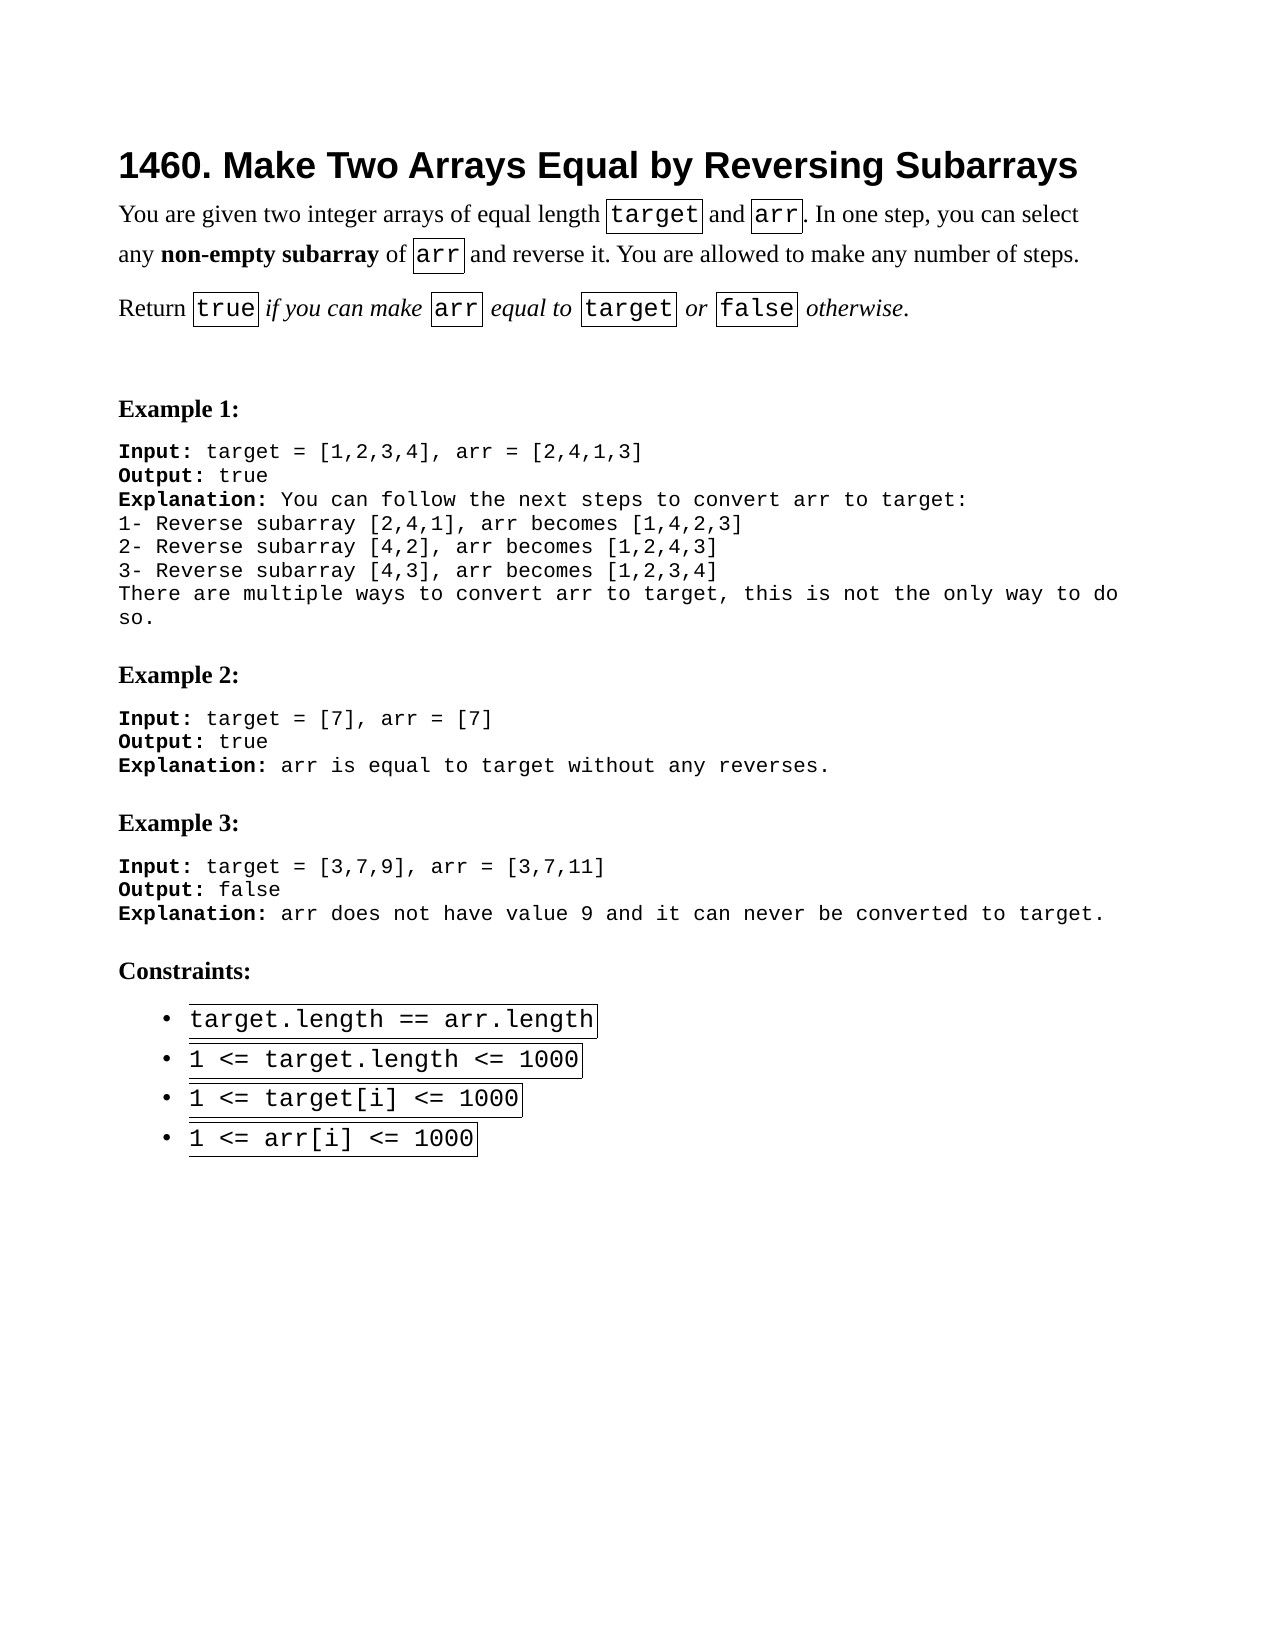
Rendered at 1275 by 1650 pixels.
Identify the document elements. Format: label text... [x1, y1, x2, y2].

text otherwise. [798, 292, 1157, 327]
text or [677, 292, 716, 327]
text 1- Reverse subarray [2,4,1], arr becomes [1,4,2,3] [118, 512, 1157, 536]
text Input: target = [1,2,3,4], arr = [2,4,1,3] [118, 442, 1157, 465]
list 1 <= target.length <= 1000 [162, 1043, 582, 1078]
text Input: target = [3,7,9], arr = [3,7,11] [118, 856, 1157, 879]
text true [194, 293, 258, 326]
text equal to [483, 292, 581, 327]
list [583, 1043, 1157, 1078]
text 2- Reverse subarray [4,2], arr becomes [1,2,4,3] [118, 536, 1157, 560]
text Example 3: [118, 808, 1157, 837]
text There are multiple ways to convert arr to target, this is not the only way to do so. [118, 583, 1157, 631]
text Explanation: You can follow the next steps to convert arr to target: [118, 489, 1157, 512]
text if you can make [259, 292, 431, 327]
text Constraints: [118, 956, 1157, 985]
list 1 <= arr[i] <= 1000 [162, 1122, 477, 1157]
text Input: target = [7], arr = [7] [118, 708, 1157, 731]
text Example 2: [118, 660, 1157, 689]
text Output: true [118, 465, 1157, 489]
text Output: true [118, 731, 1157, 755]
text false [717, 293, 797, 326]
text Explanation: arr is equal to target without any reverses. [118, 755, 1157, 779]
list [523, 1083, 1157, 1117]
list [478, 1122, 1157, 1157]
list 1 <= target[i] <= 1000 [162, 1083, 522, 1117]
text 3- Reverse subarray [4,3], arr becomes [1,2,3,4] [118, 560, 1157, 583]
text target [582, 293, 676, 326]
text Example 1: [118, 394, 1157, 423]
subtitle 1460. Make Two Arrays Equal by Reversing Subarrays [118, 143, 1157, 186]
text Output: false [118, 879, 1157, 903]
text Return [118, 292, 193, 327]
text Explanation: arr does not have value 9 and it can never be converted to target. [118, 903, 1157, 927]
text arr [432, 293, 482, 326]
list target.length == arr.length [162, 1004, 597, 1038]
text You are given two integer arrays of equal length target and arr. In one step, you can select any non-empty subarray of arr and reverse it. You are allowed to make any number of steps. [118, 199, 1157, 273]
list [598, 1004, 1157, 1038]
